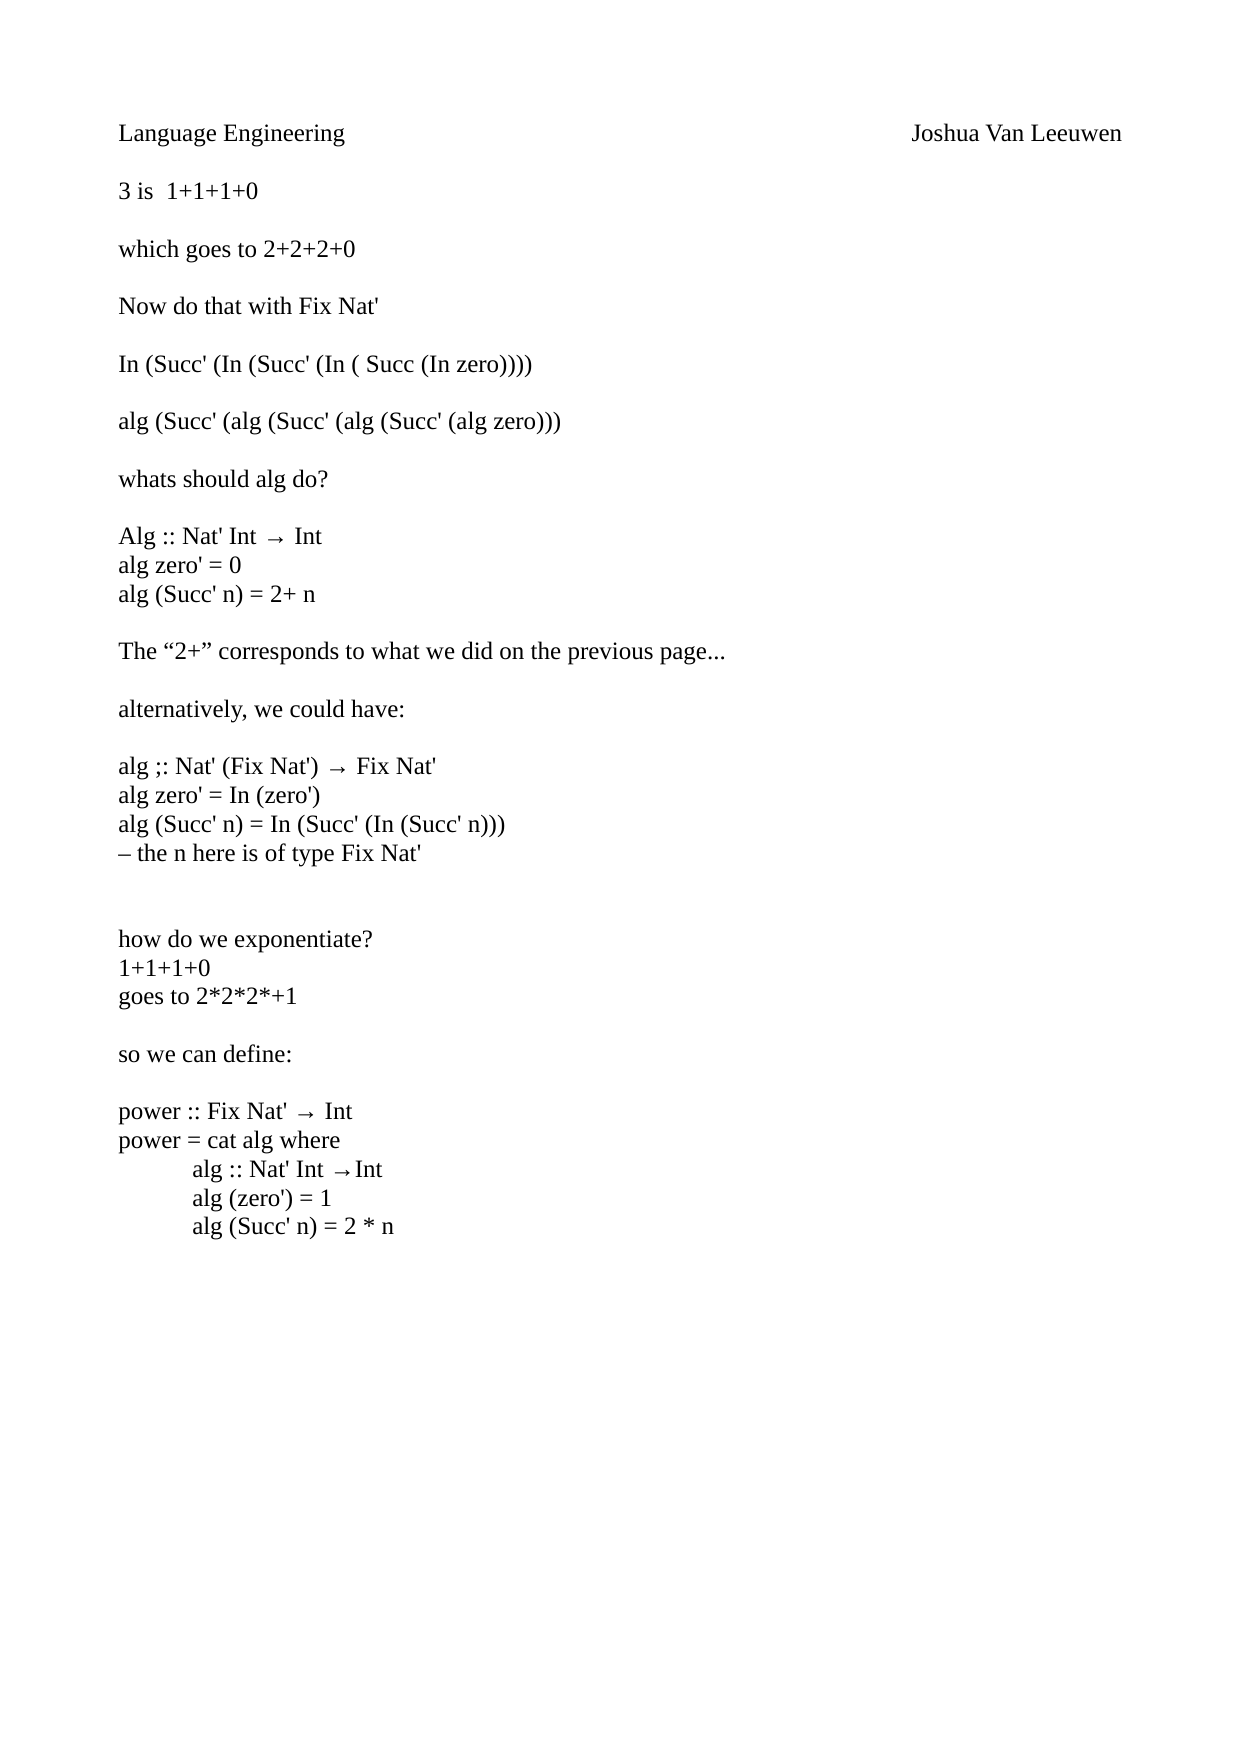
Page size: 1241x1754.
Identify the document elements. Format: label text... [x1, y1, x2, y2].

text Alg :: Nat' Int → Int [118, 521, 1122, 550]
text The “2+” corresponds to what we did on the previous page... [118, 636, 1122, 665]
text Now do that with Fix Nat' [118, 291, 1122, 320]
text whats should alg do? [118, 464, 1122, 493]
text alg zero' = In (zero') [118, 780, 1122, 809]
text how do we exponentiate? [118, 924, 1122, 953]
text alg (Succ' n) = 2+ n [118, 579, 1122, 608]
text alg (Succ' n) = In (Succ' (In (Succ' n))) [118, 809, 1122, 838]
text 1+1+1+0 [118, 953, 1122, 981]
text alg (Succ' n) = 2 * n [118, 1211, 1122, 1240]
text 3 is 1+1+1+0 [118, 176, 1122, 205]
text so we can define: [118, 1039, 1122, 1068]
text which goes to 2+2+2+0 [118, 234, 1122, 263]
text goes to 2*2*2*+1 [118, 981, 1122, 1010]
text alg (zero') = 1 [118, 1183, 1122, 1211]
text alg ;: Nat' (Fix Nat') → Fix Nat' [118, 751, 1122, 780]
text In (Succ' (In (Succ' (In ( Succ (In zero)))) [118, 349, 1122, 378]
text alg :: Nat' Int →Int [118, 1154, 1122, 1183]
text power :: Fix Nat' → Int [118, 1096, 1122, 1125]
text alternatively, we could have: [118, 694, 1122, 751]
text power = cat alg where [118, 1125, 1122, 1154]
text alg (Succ' (alg (Succ' (alg (Succ' (alg zero))) [118, 406, 1122, 435]
text – the n here is of type Fix Nat' [118, 838, 1122, 866]
text alg zero' = 0 [118, 550, 1122, 579]
